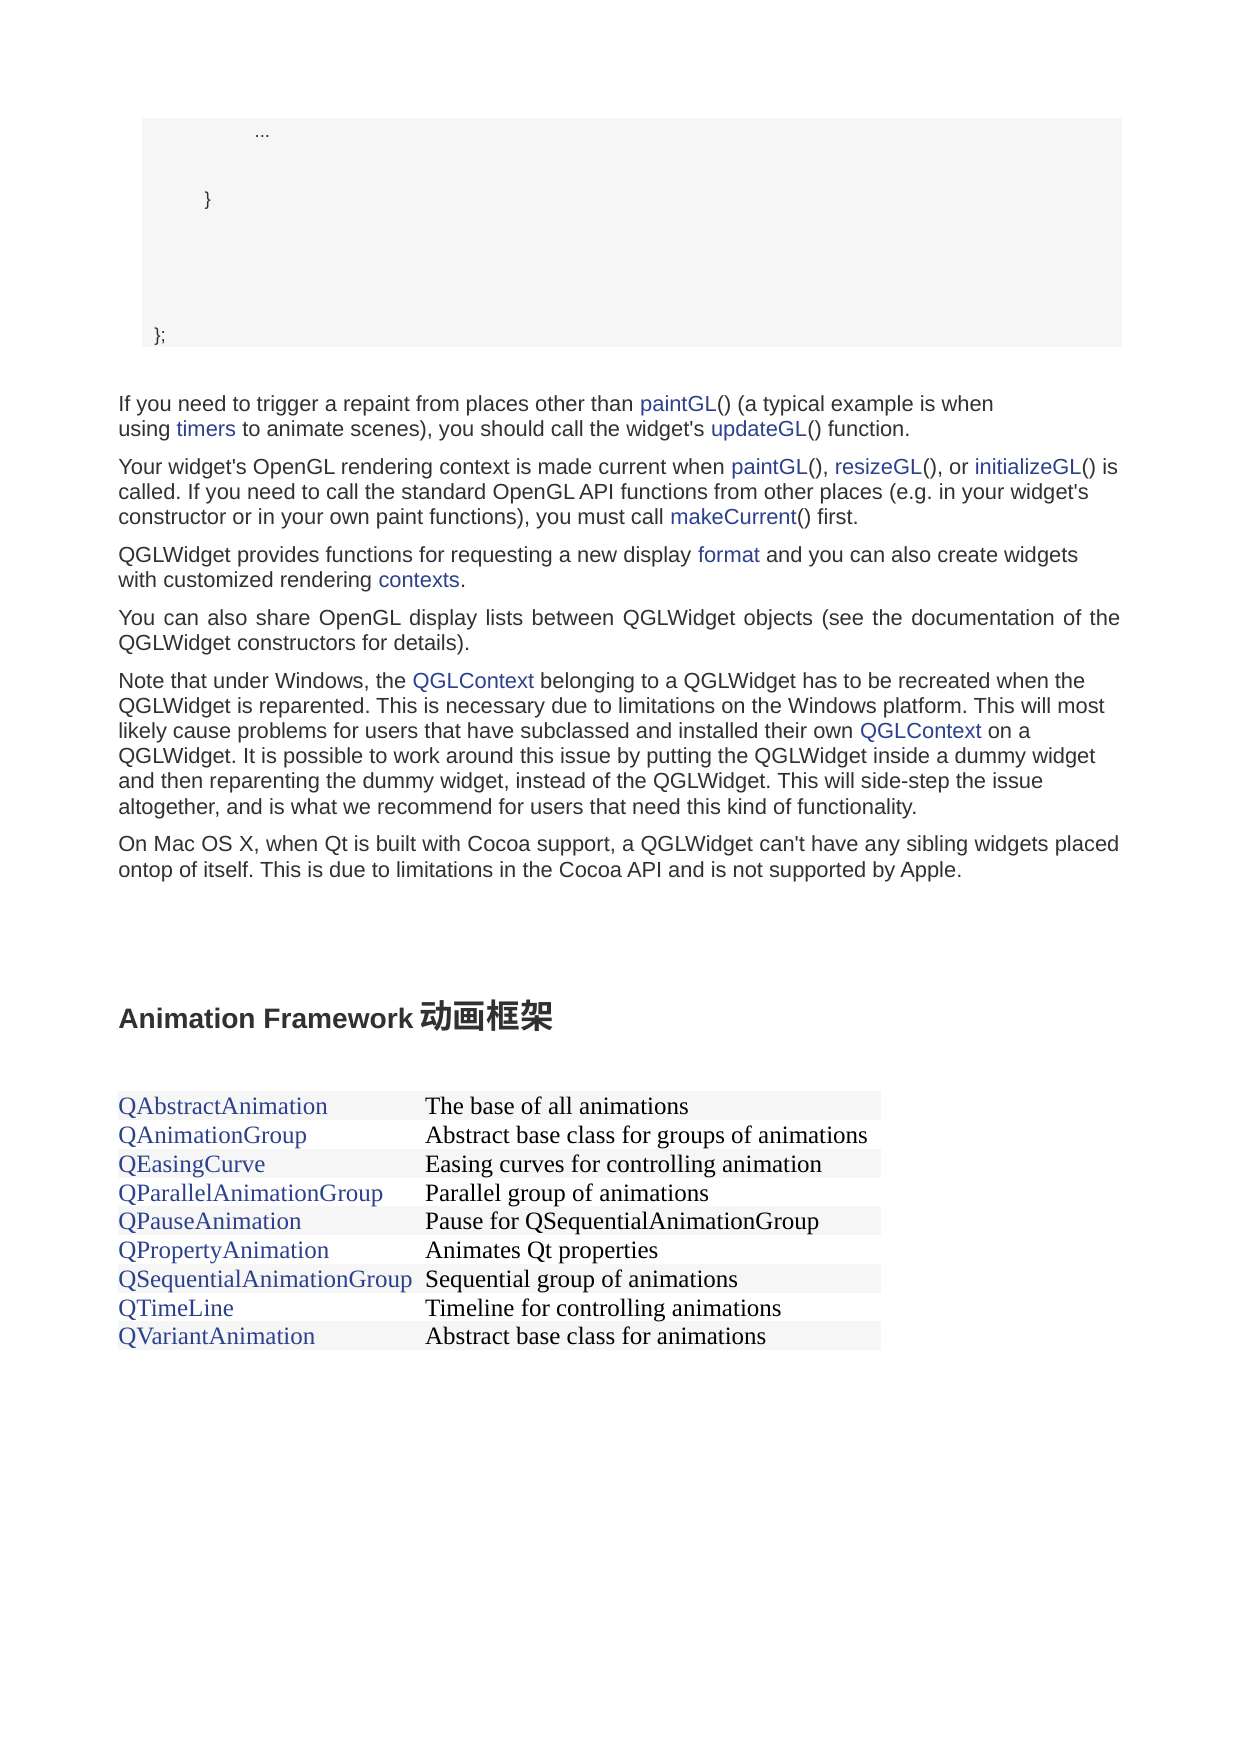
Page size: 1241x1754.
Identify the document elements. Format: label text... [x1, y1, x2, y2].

table_cell QTimeLine [118, 1293, 425, 1321]
table_cell Pause for QSequentialAnimationGroup [425, 1206, 881, 1235]
text Note that under Windows, the QGLContext belonging to a QGLWidget has to be recreated when the QGLWidget is reparented. This is necessary due to limitations on the Windows platform. This will most likely cause problems for users that have subclassed and installed their own QGLContext on a QGLWidget. It is possible to work around this issue by putting the QGLWidget inside a dummy widget and then reparenting the dummy widget, instead of the QGLWidget. This will side-step the issue altogether, and is what we recommend for users that need this kind of functionality. [118, 667, 1122, 819]
table_cell QEasingCurve [118, 1149, 425, 1178]
text QGLWidget provides functions for requesting a new display format and you can also create widgets with customized rendering contexts. [118, 542, 1122, 592]
text } [142, 186, 1122, 211]
table_cell QPropertyAnimation [118, 1235, 425, 1264]
table_cell QPauseAnimation [118, 1206, 425, 1235]
table_cell Easing curves for controlling animation [425, 1149, 881, 1178]
table_header QAbstractAnimation [118, 1091, 425, 1120]
table_cell Timeline for controlling animations [425, 1293, 881, 1321]
text ... [142, 118, 1122, 142]
table_cell QParallelAnimationGroup [118, 1178, 425, 1206]
text If you need to trigger a repaint from places other than paintGL() (a typical example is when using timers to animate scenes), you should call the widget's updateGL() function. [118, 391, 1122, 441]
text Your widget's OpenGL rendering context is made current when paintGL(), resizeGL(), or initializeGL() is called. If you need to call the standard OpenGL API functions from other places (e.g. in your widget's constructor or in your own paint functions), you must call makeCurrent() first. [118, 453, 1122, 529]
table_cell QVariantAnimation [118, 1321, 425, 1350]
text }; [142, 322, 1122, 347]
subtitle Animation Framework动画框架 [118, 989, 1122, 1038]
table_cell Abstract base class for animations [425, 1321, 881, 1350]
table_cell Animates Qt properties [425, 1235, 881, 1264]
table_cell QAnimationGroup [118, 1120, 425, 1149]
table_cell Sequential group of animations [425, 1264, 881, 1293]
text You can also share OpenGL display lists between QGLWidget objects (see the documentation of the QGLWidget constructors for details). [118, 604, 1122, 655]
table_cell QSequentialAnimationGroup [118, 1264, 425, 1293]
table_header The base of all animations [425, 1091, 881, 1120]
table_cell Parallel group of animations [425, 1178, 881, 1206]
text On Mac OS X, when Qt is built with Cocoa support, a QGLWidget can't have any sibling widgets placed ontop of itself. This is due to limitations in the Cocoa API and is not supported by Apple. [118, 831, 1122, 882]
table_cell Abstract base class for groups of animations [425, 1120, 881, 1149]
